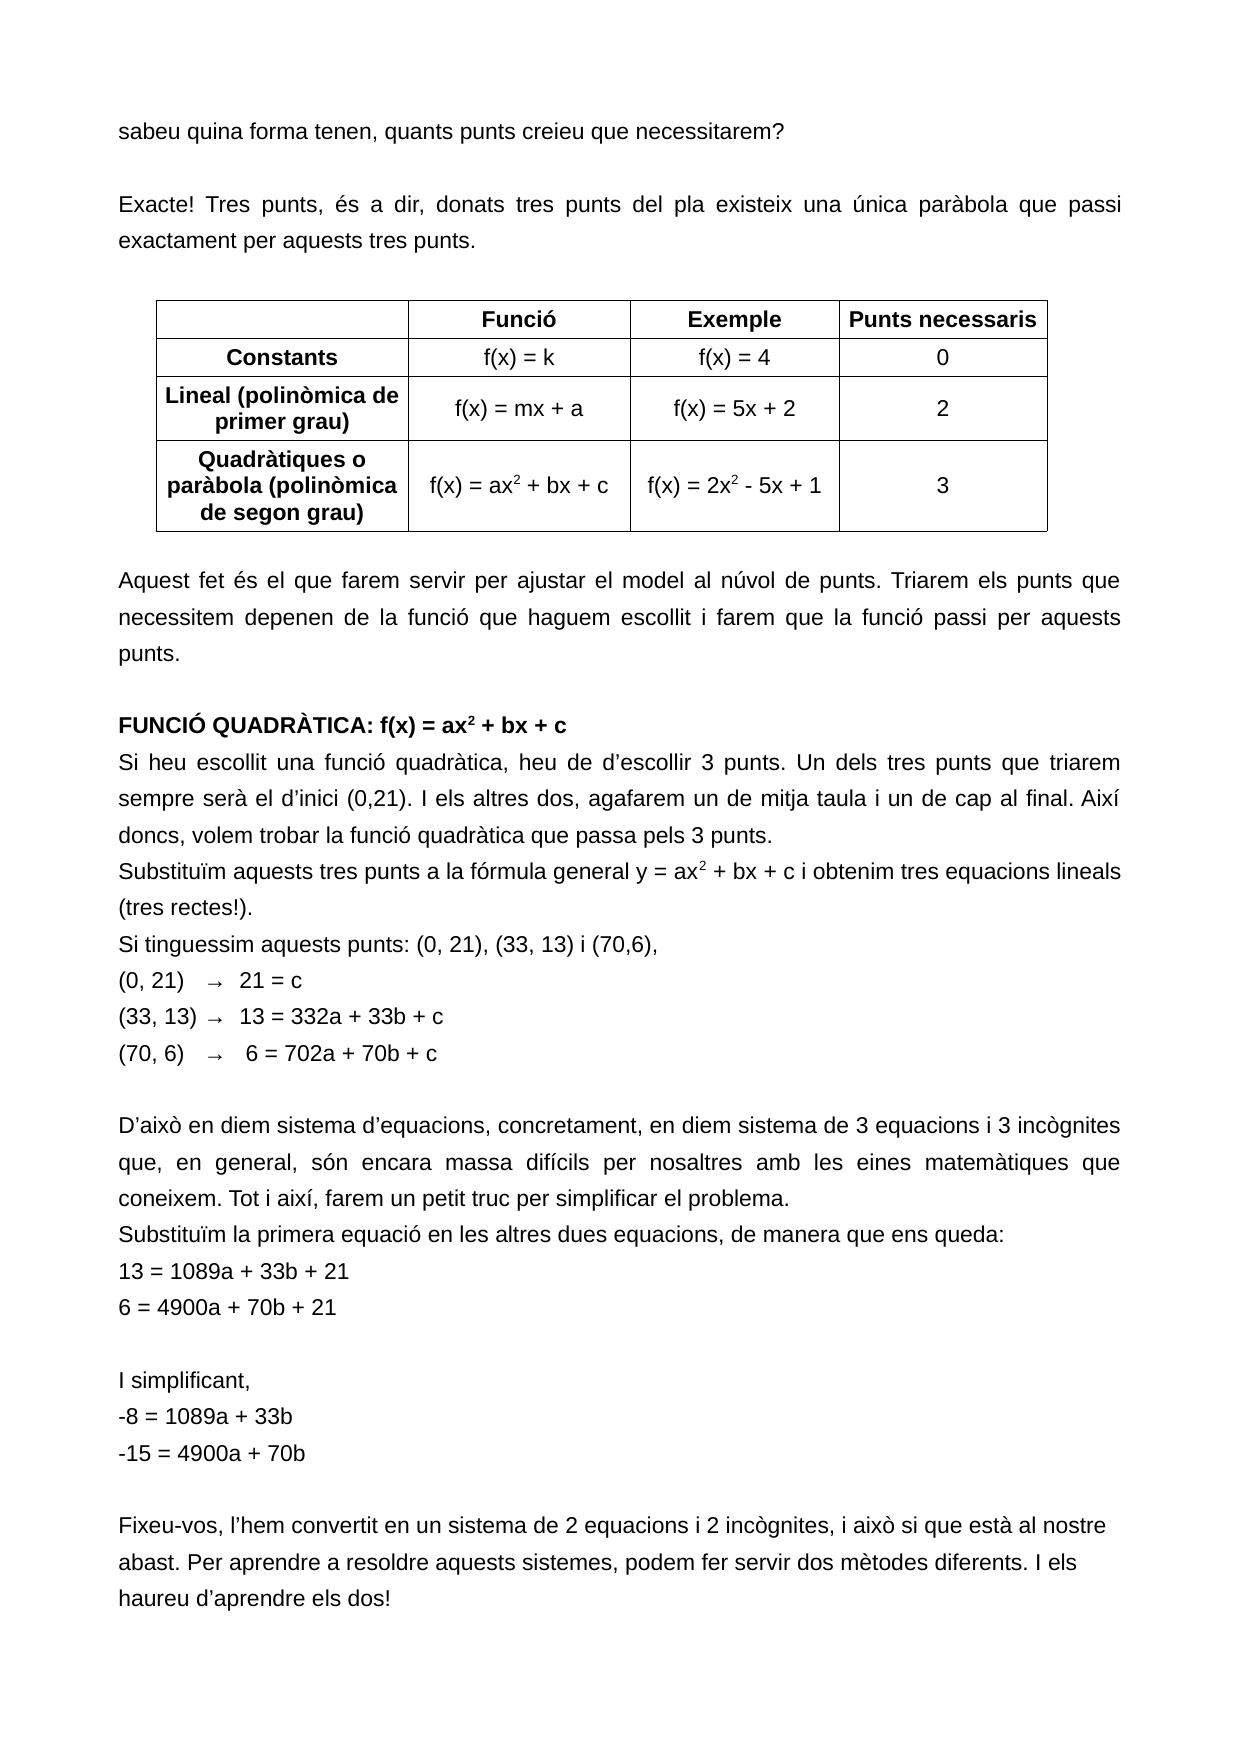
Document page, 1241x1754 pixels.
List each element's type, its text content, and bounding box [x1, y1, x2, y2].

table_cell Lineal (polinòmica de primer grau) [157, 377, 408, 440]
text sabeu quina forma tenen, quants punts creieu que necessitarem? [118, 118, 1122, 144]
text FUNCIÓ QUADRÀTICA: f(x) = ax2 + bx + c [118, 712, 1122, 739]
text (0, 21) → 21 = c [118, 967, 1122, 993]
table_cell f(x) = k [409, 339, 630, 376]
text Si tinguessim aquests punts: (0, 21), (33, 13) i (70,6), [118, 931, 1122, 957]
text Fixeu-vos, l’hem convertit en un sistema de 2 equacions i 2 incògnites, i això si que està al nostre [118, 1512, 1122, 1539]
table_cell Quadràtiques o paràbola (polinòmica de segon grau) [157, 441, 408, 531]
text -15 = 4900a + 70b [118, 1439, 1122, 1466]
table_cell f(x) = 2x2 - 5x + 1 [631, 441, 839, 531]
table_header [157, 301, 408, 338]
text haureu d’aprendre els dos! [118, 1585, 1122, 1611]
text I simplificant, [118, 1367, 1122, 1393]
text (33, 13) → 13 = 332a + 33b + c [118, 1003, 1122, 1030]
text Si heu escollit una funció quadràtica, heu de d’escollir 3 punts. Un dels tres punts que triarem sempre serà el d’inici (0,21). I els altres dos, agafarem un de mitja taula i un de cap al final. Així doncs, volem trobar la funció quadràtica que passa pels 3 punts. [118, 749, 1122, 848]
table_cell 3 [840, 441, 1047, 531]
table_cell f(x) = mx + a [409, 377, 630, 440]
table_cell f(x) = 4 [631, 339, 839, 376]
text -8 = 1089a + 33b [118, 1403, 1122, 1429]
table_header Punts necessaris [840, 301, 1047, 338]
table_cell 2 [840, 377, 1047, 440]
text (70, 6) → 6 = 702a + 70b + c [118, 1040, 1122, 1066]
table_cell f(x) = 5x + 2 [631, 377, 839, 440]
table_cell 0 [840, 339, 1047, 376]
text 6 = 4900a + 70b + 21 [118, 1294, 1122, 1321]
table_cell f(x) = ax2 + bx + c [409, 441, 630, 531]
text Exacte! Tres punts, és a dir, donats tres punts del pla existeix una única paràbola que passi exactament per aquests tres punts. [118, 191, 1122, 253]
text 13 = 1089a + 33b + 21 [118, 1258, 1122, 1284]
table_header Funció [409, 301, 630, 338]
text abast. Per aprendre a resoldre aquests sistemes, podem fer servir dos mètodes diferents. I els [118, 1549, 1122, 1575]
text Aquest fet és el que farem servir per ajustar el model al núvol de punts. Triarem els punts que necessitem depenen de la funció que haguem escollit i farem que la funció passi per aquests punts. [118, 567, 1122, 666]
text Substituïm aquests tres punts a la fórmula general y = ax2 + bx + c i obtenim tres equacions lineals (tres rectes!). [118, 858, 1122, 921]
table_header Exemple [631, 301, 839, 338]
text Substituïm la primera equació en les altres dues equacions, de manera que ens queda: [118, 1221, 1122, 1248]
text D’això en diem sistema d’equacions, concretament, en diem sistema de 3 equacions i 3 incògnites que, en general, són encara massa difícils per nosaltres amb les eines matemàtiques que coneixem. Tot i així, farem un petit truc per simplificar el problema. [118, 1112, 1122, 1211]
table_cell Constants [157, 339, 408, 376]
